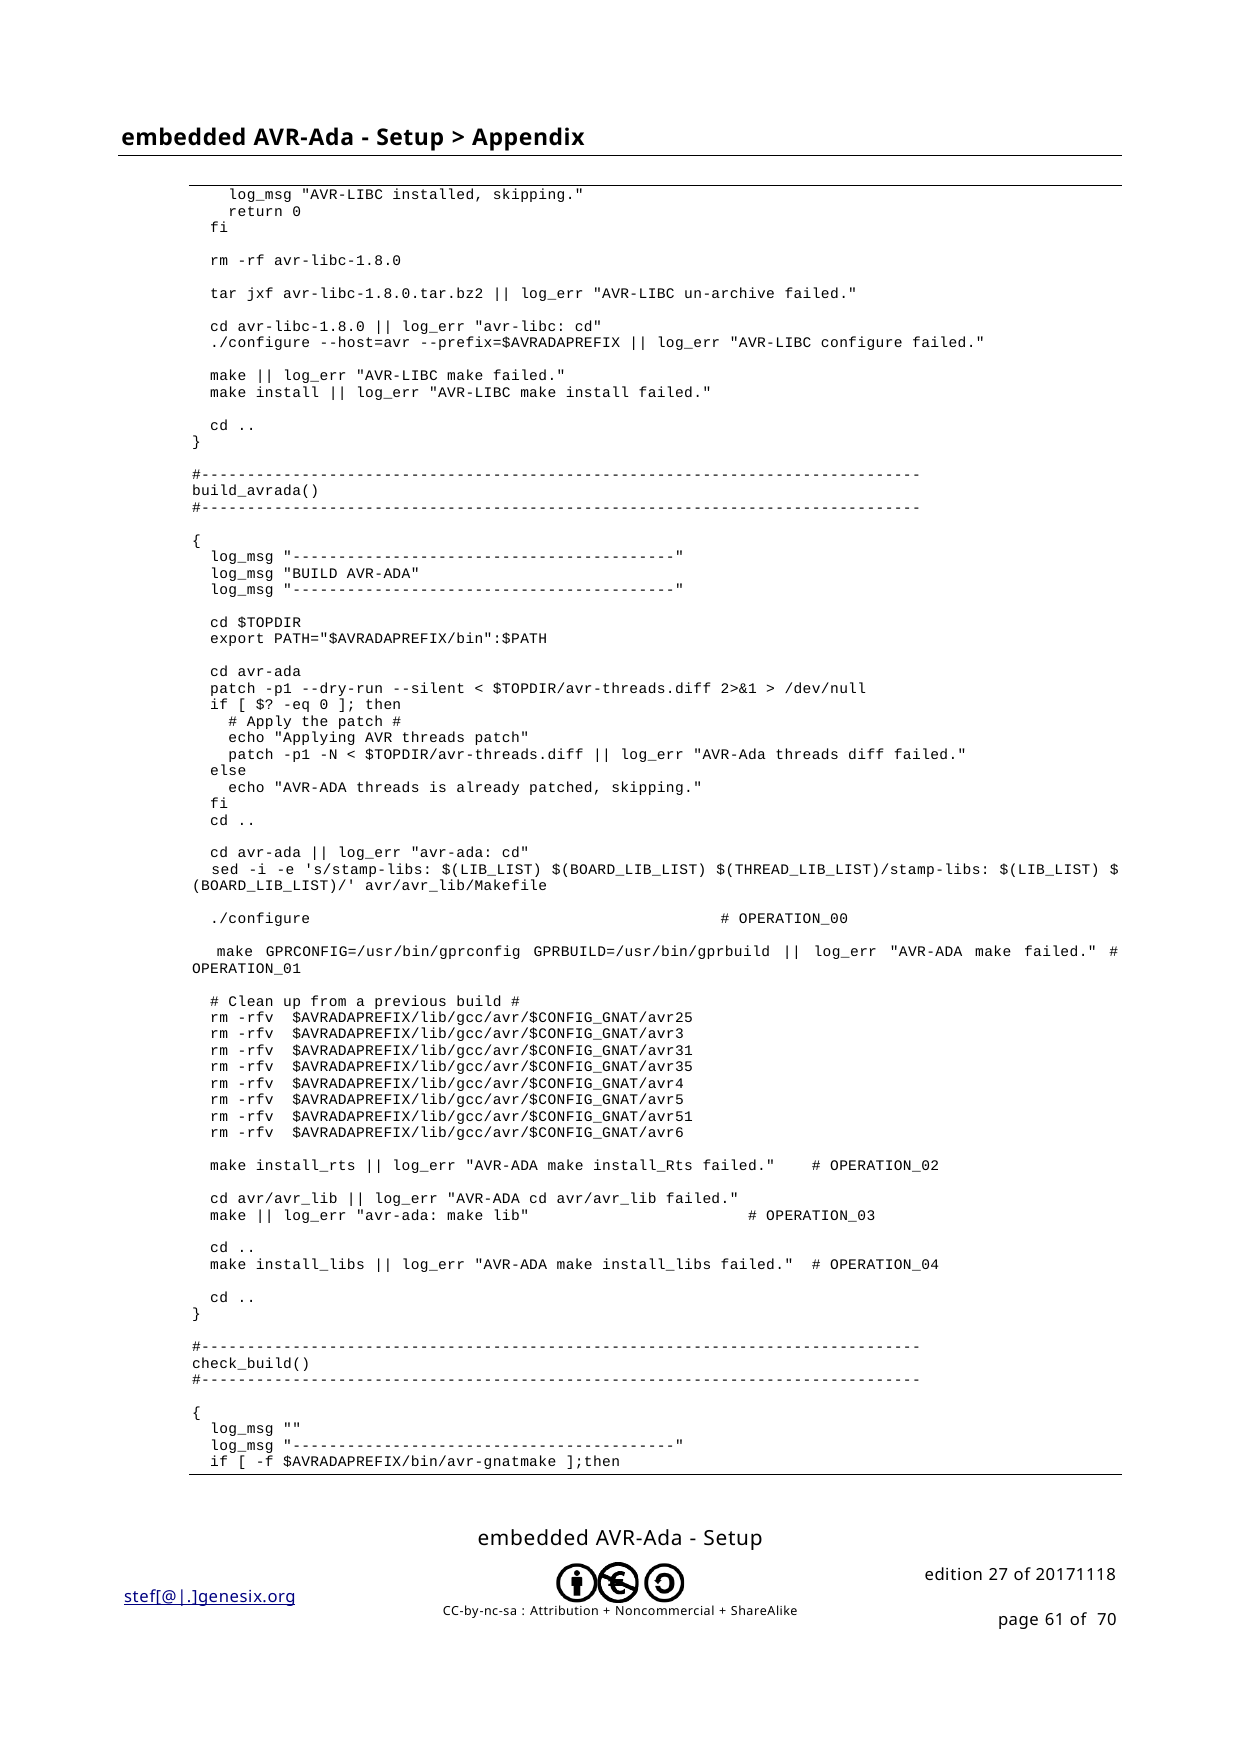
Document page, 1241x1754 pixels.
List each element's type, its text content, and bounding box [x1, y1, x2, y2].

list fi [189, 217, 1122, 237]
picture [555, 1562, 639, 1603]
list ./configure # OPERATION_00 [189, 909, 1122, 928]
list export PATH="$AVRADAPREFIX/bin":$PATH [189, 629, 1122, 648]
list patch -p1 -N < $TOPDIR/avr-threads.diff || log_err "AVR-Ada threads diff failed." [189, 744, 1122, 761]
list echo "Applying AVR threads patch" [189, 728, 1122, 744]
list rm -rfv $AVRADAPREFIX/lib/gcc/avr/$CONFIG_GNAT/avr35 [189, 1057, 1122, 1073]
list else [189, 761, 1122, 777]
list build_avrada() [189, 481, 1122, 497]
list #------------------------------------------------------------------------------- [189, 464, 1122, 481]
list echo "AVR-ADA threads is already patched, skipping." [189, 777, 1122, 793]
list log_msg "" [189, 1419, 1122, 1435]
list make || log_err "AVR-LIBC make failed." [189, 366, 1122, 382]
list make || log_err "avr-ada: make lib" # OPERATION_03 [189, 1205, 1122, 1224]
list #------------------------------------------------------------------------------- [189, 497, 1122, 517]
list #------------------------------------------------------------------------------- [189, 1337, 1122, 1353]
list rm -rfv $AVRADAPREFIX/lib/gcc/avr/$CONFIG_GNAT/avr6 [189, 1123, 1122, 1142]
list if [ -f $AVRADAPREFIX/bin/avr-gnatmake ];then [189, 1452, 1122, 1474]
list rm -rfv $AVRADAPREFIX/lib/gcc/avr/$CONFIG_GNAT/avr3 [189, 1024, 1122, 1040]
list fi [189, 793, 1122, 810]
list make install_rts || log_err "AVR-ADA make install_Rts failed." # OPERATION_02 [189, 1156, 1122, 1175]
list sed -i -e 's/stamp-libs: $(LIB_LIST) $(BOARD_LIB_LIST) $(THREAD_LIB_LIST)/stamp-libs: $(LIB_LIST) $(BOARD_LIB_LIST)/' avr/avr_lib/Makefile [189, 859, 1122, 895]
list { [189, 530, 1122, 547]
list rm -rfv $AVRADAPREFIX/lib/gcc/avr/$CONFIG_GNAT/avr31 [189, 1040, 1122, 1057]
list rm -rf avr-libc-1.8.0 [189, 250, 1122, 270]
list make GPRCONFIG=/usr/bin/gprconfig GPRBUILD=/usr/bin/gprbuild || log_err "AVR-ADA make failed." # OPERATION_01 [189, 942, 1122, 978]
list tar jxf avr-libc-1.8.0.tar.bz2 || log_err "AVR-LIBC un-archive failed." [189, 283, 1122, 303]
list cd $TOPDIR [189, 612, 1122, 629]
list log_msg "BUILD AVR-ADA" [189, 563, 1122, 579]
list cd .. [189, 1238, 1122, 1254]
list check_build() [189, 1353, 1122, 1369]
list patch -p1 --dry-run --silent < $TOPDIR/avr-threads.diff 2>&1 > /dev/null [189, 678, 1122, 695]
list cd .. [189, 415, 1122, 431]
list rm -rfv $AVRADAPREFIX/lib/gcc/avr/$CONFIG_GNAT/avr51 [189, 1106, 1122, 1123]
list rm -rfv $AVRADAPREFIX/lib/gcc/avr/$CONFIG_GNAT/avr25 [189, 1007, 1122, 1024]
list if [ $? -eq 0 ]; then [189, 695, 1122, 711]
list } [189, 1304, 1122, 1323]
list cd avr-libc-1.8.0 || log_err "avr-libc: cd" [189, 316, 1122, 333]
list # Apply the patch # [189, 711, 1122, 728]
list cd avr-ada || log_err "avr-ada: cd" [189, 843, 1122, 859]
list cd avr-ada [189, 662, 1122, 678]
list # Clean up from a previous build # [189, 991, 1122, 1007]
picture [643, 1562, 685, 1603]
list } [189, 431, 1122, 451]
list log_msg "------------------------------------------" [189, 579, 1122, 599]
list make install || log_err "AVR-LIBC make install failed." [189, 382, 1122, 402]
list log_msg "------------------------------------------" [189, 547, 1122, 563]
list make install_libs || log_err "AVR-ADA make install_libs failed." # OPERATION_04 [189, 1254, 1122, 1274]
list #------------------------------------------------------------------------------- [189, 1369, 1122, 1389]
list ./configure --host=avr --prefix=$AVRADAPREFIX || log_err "AVR-LIBC configure failed." [189, 333, 1122, 352]
list rm -rfv $AVRADAPREFIX/lib/gcc/avr/$CONFIG_GNAT/avr4 [189, 1073, 1122, 1090]
list cd .. [189, 1287, 1122, 1304]
list { [189, 1402, 1122, 1419]
list log_msg "------------------------------------------" [189, 1435, 1122, 1452]
list return 0 [189, 201, 1122, 217]
list rm -rfv $AVRADAPREFIX/lib/gcc/avr/$CONFIG_GNAT/avr5 [189, 1090, 1122, 1106]
list cd .. [189, 810, 1122, 829]
list log_msg "AVR-LIBC installed, skipping." [189, 186, 1122, 201]
list cd avr/avr_lib || log_err "AVR-ADA cd avr/avr_lib failed." [189, 1188, 1122, 1205]
